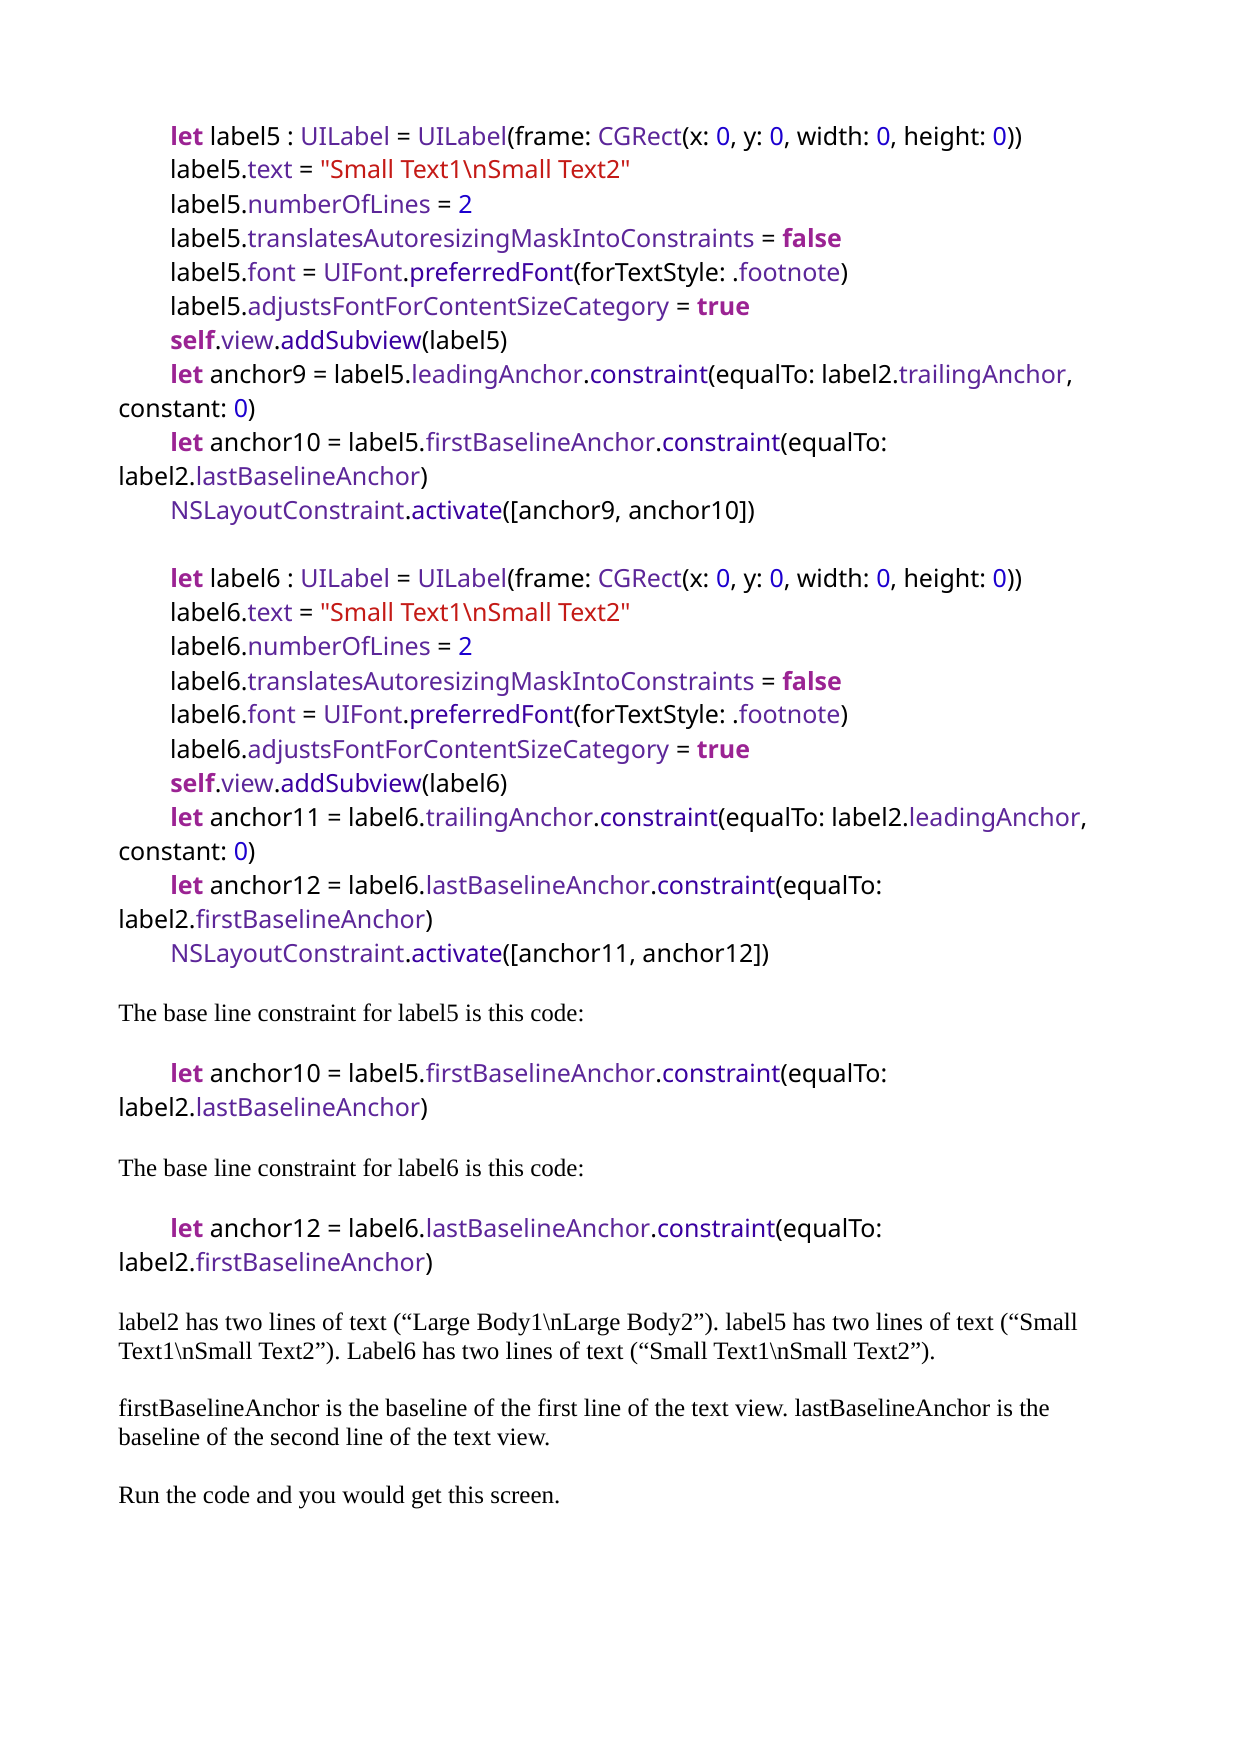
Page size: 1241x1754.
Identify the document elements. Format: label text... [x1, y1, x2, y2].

text let label5 : UILabel = UILabel(frame: CGRect(x: 0, y: 0, width: 0, height: 0)) [118, 118, 1122, 152]
text self.view.addSubview(label5) [118, 322, 1122, 357]
text label6.adjustsFontForContentSizeCategory = true [118, 731, 1122, 765]
text label6.numberOfLines = 2 [118, 629, 1122, 663]
text let anchor12 = label6.lastBaselineAnchor.constraint(equalTo: label2.firstBaselineAnchor) [118, 867, 1122, 936]
text NSLayoutConstraint.activate([anchor11, anchor12]) [118, 936, 1122, 970]
text The base line constraint for label5 is this code: [118, 998, 1122, 1027]
text label5.text = "Small Text1\nSmall Text2" [118, 152, 1122, 186]
text label5.numberOfLines = 2 [118, 186, 1122, 220]
text NSLayoutConstraint.activate([anchor9, anchor10]) [118, 493, 1122, 527]
text label5.adjustsFontForContentSizeCategory = true [118, 288, 1122, 322]
text The base line constraint for label6 is this code: [118, 1153, 1122, 1182]
text let label6 : UILabel = UILabel(frame: CGRect(x: 0, y: 0, width: 0, height: 0)) [118, 561, 1122, 595]
text let anchor11 = label6.trailingAnchor.constraint(equalTo: label2.leadingAnchor, constant: 0) [118, 799, 1122, 867]
text Run the code and you would get this screen. [118, 1480, 1122, 1508]
text label5.font = UIFont.preferredFont(forTextStyle: .footnote) [118, 254, 1122, 288]
text let anchor12 = label6.lastBaselineAnchor.constraint(equalTo: label2.firstBaselineAnchor) [118, 1210, 1122, 1278]
text self.view.addSubview(label6) [118, 765, 1122, 799]
text label6.translatesAutoresizingMaskIntoConstraints = false [118, 663, 1122, 697]
text label6.text = "Small Text1\nSmall Text2" [118, 595, 1122, 629]
text let anchor10 = label5.firstBaselineAnchor.constraint(equalTo: label2.lastBaselineAnchor) [118, 1056, 1122, 1124]
text label2 has two lines of text (“Large Body1\nLarge Body2”). label5 has two lines of text (“Small Text1\nSmall Text2”). Label6 has two lines of text (“Small Text1\nSmall Text2”). [118, 1307, 1122, 1365]
text let anchor10 = label5.firstBaselineAnchor.constraint(equalTo: label2.lastBaselineAnchor) [118, 425, 1122, 493]
text firstBaselineAnchor is the baseline of the first line of the text view. lastBaselineAnchor is the baseline of the second line of the text view. [118, 1393, 1122, 1451]
text label6.font = UIFont.preferredFont(forTextStyle: .footnote) [118, 697, 1122, 731]
text label5.translatesAutoresizingMaskIntoConstraints = false [118, 220, 1122, 254]
text let anchor9 = label5.leadingAnchor.constraint(equalTo: label2.trailingAnchor, constant: 0) [118, 357, 1122, 425]
